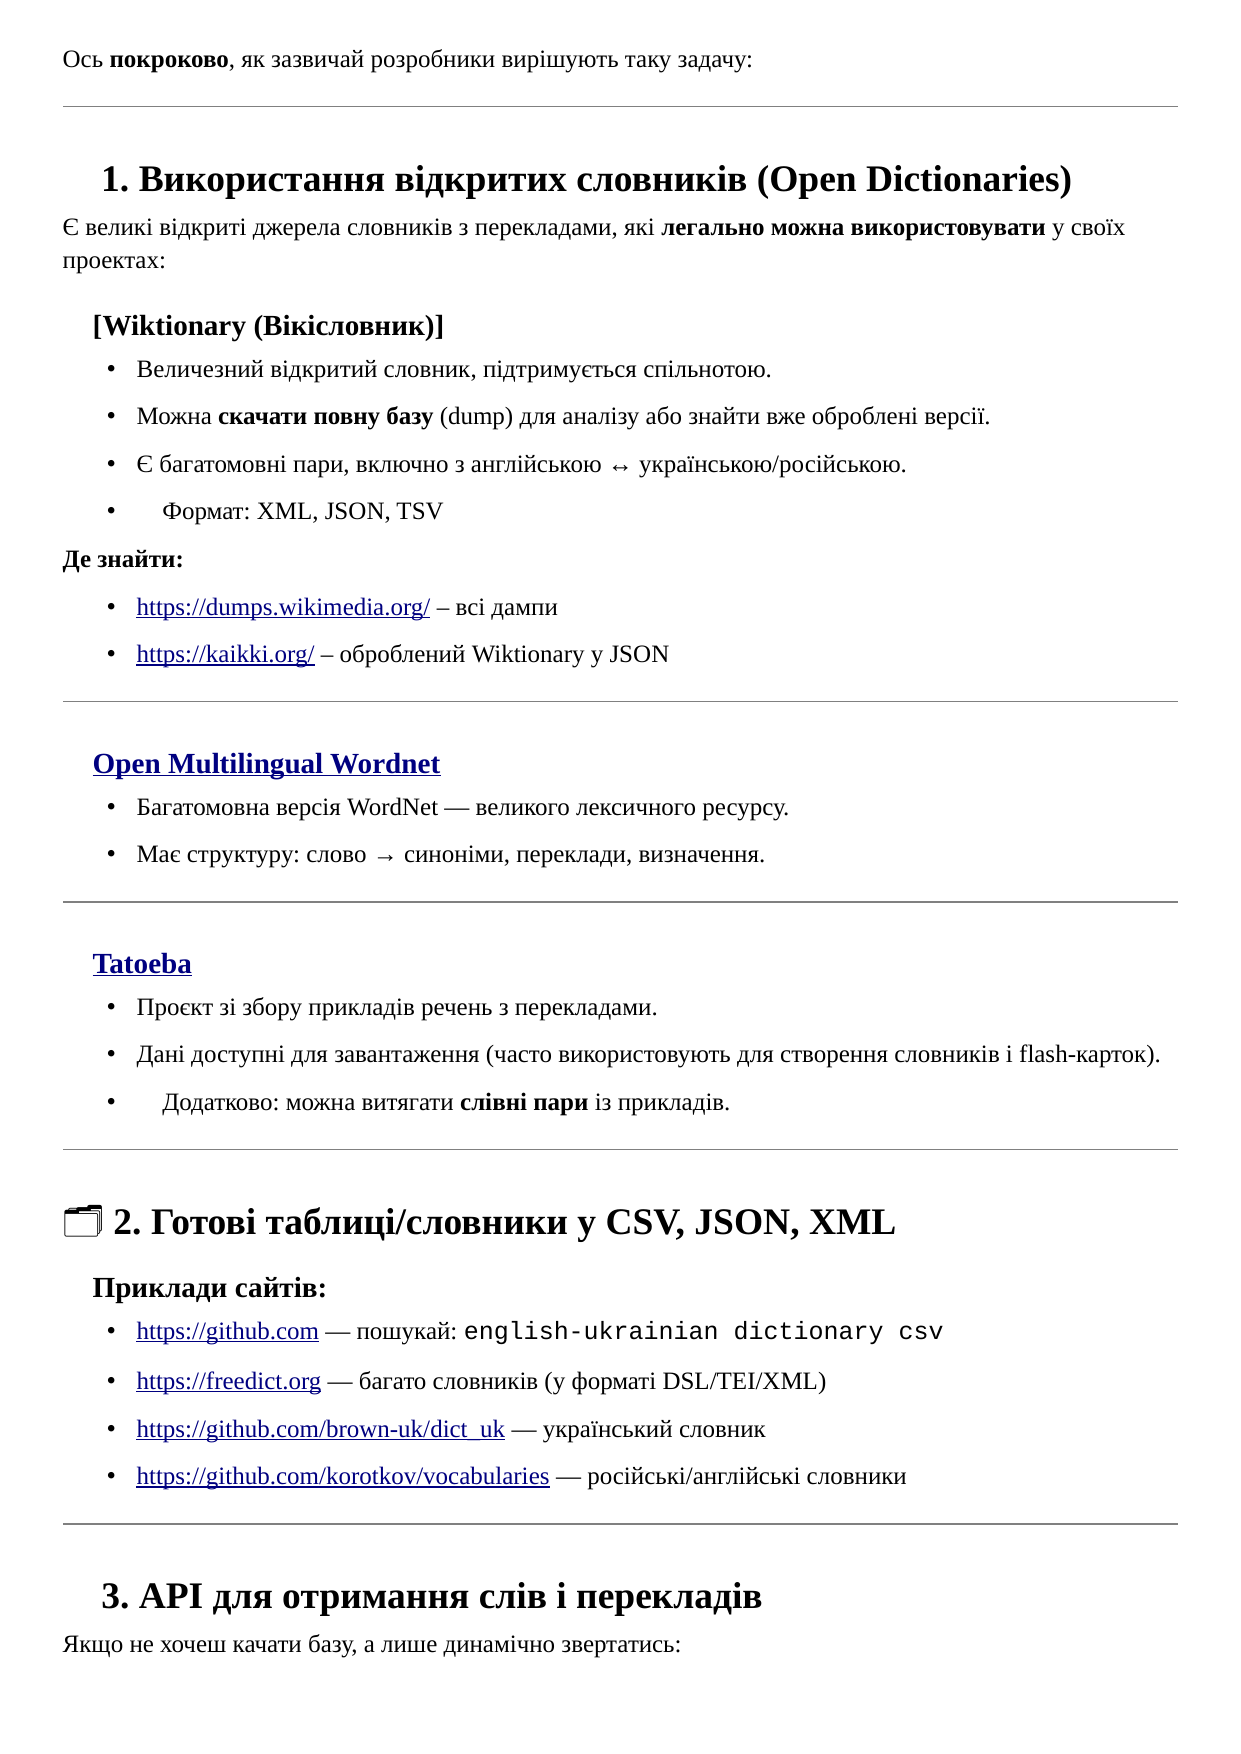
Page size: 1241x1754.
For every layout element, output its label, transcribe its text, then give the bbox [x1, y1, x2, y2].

subtitle 🔸 Tatoeba [62, 946, 1178, 979]
list Багатомовна версія WordNet — великого лексичного ресурсу. [107, 792, 1178, 821]
subtitle 🗂️ 2. Готові таблиці/словники у CSV, JSON, XML [62, 1200, 1178, 1243]
text Ось покроково, як зазвичай розробники вирішують таку задачу: [62, 44, 1178, 73]
list https://github.com — пошукай: english-ukrainian dictionary csv [107, 1316, 1178, 1347]
list https://dumps.wikimedia.org/ – всі дампи [107, 592, 1178, 620]
list Можна скачати повну базу (dump) для аналізу або знайти вже оброблені версії. [107, 401, 1178, 430]
list https://github.com/brown-uk/dict_uk — український словник [107, 1414, 1178, 1442]
subtitle 🧠 3. API для отримання слів і перекладів [62, 1574, 1178, 1617]
subtitle 🔸 Open Multilingual Wordnet [62, 746, 1178, 779]
list Проєкт зі збору прикладів речень з перекладами. [107, 992, 1178, 1021]
list Має структуру: слово → синоніми, переклади, визначення. [107, 839, 1178, 868]
subtitle 🔹 Приклади сайтів: [62, 1270, 1178, 1303]
subtitle 🔸 [Wiktionary (Вікісловник)] [62, 308, 1178, 341]
list https://kaikki.org/ – оброблений Wiktionary у JSON [107, 639, 1178, 668]
text Є великі відкриті джерела словників з перекладами, які легально можна використовувати у своїх проектах: [62, 212, 1178, 274]
list Є багатомовні пари, включно з англійською ↔ українською/російською. [107, 449, 1178, 478]
list Величезний відкритий словник, підтримується спільнотою. [107, 354, 1178, 382]
text Де знайти: [62, 544, 1178, 573]
list 💡 Додатково: можна витягати слівні пари із прикладів. [107, 1087, 1178, 1116]
list 💡 Формат: XML, JSON, TSV [107, 496, 1178, 525]
text Якщо не хочеш качати базу, а лише динамічно звертатись: [62, 1629, 1178, 1658]
list https://freedict.org — багато словників (у форматі DSL/TEI/XML) [107, 1366, 1178, 1395]
subtitle 🧩 1. Використання відкритих словників (Open Dictionaries) [62, 157, 1178, 200]
list https://github.com/korotkov/vocabularies — російські/англійські словники [107, 1461, 1178, 1490]
list Дані доступні для завантаження (часто використовують для створення словників і flash-карток). [107, 1039, 1178, 1068]
